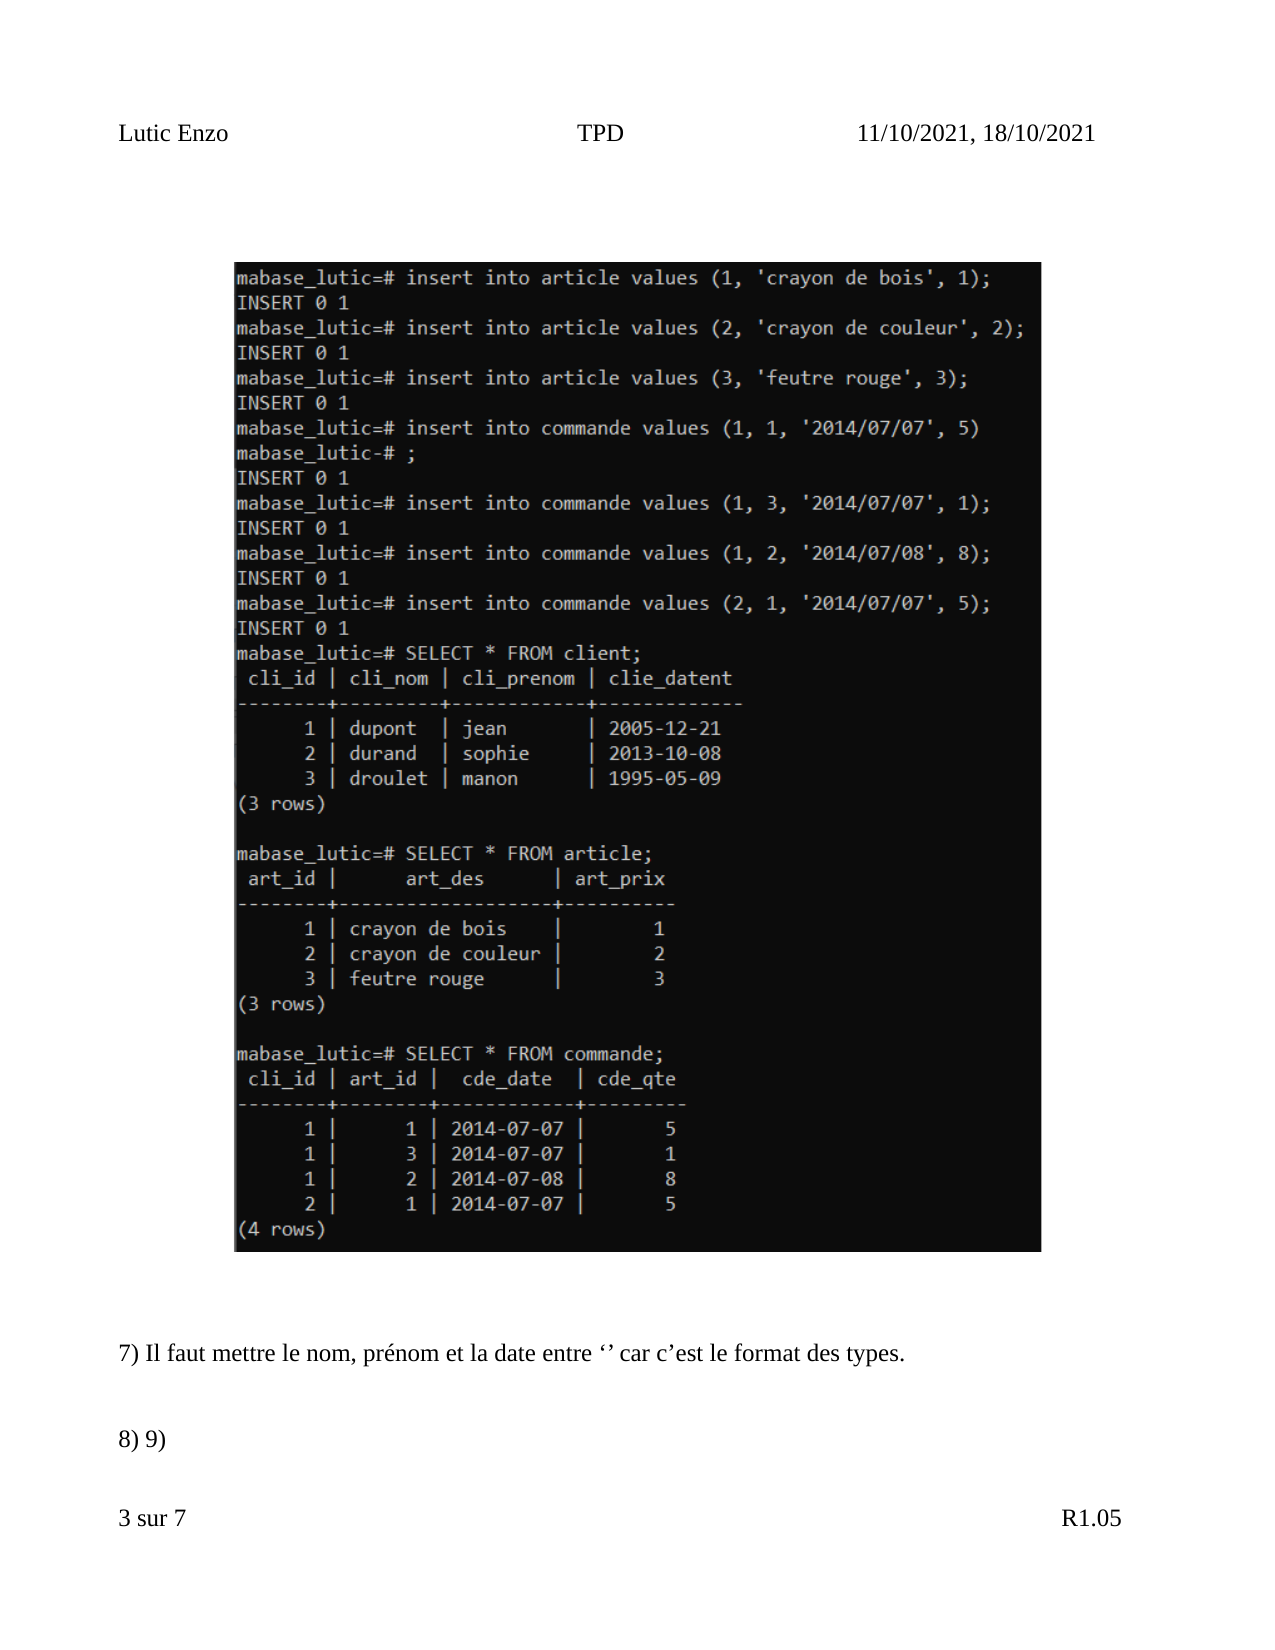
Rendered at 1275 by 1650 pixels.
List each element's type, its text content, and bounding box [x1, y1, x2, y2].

text 8) 9) [118, 1424, 1157, 1453]
text 7) Il faut mettre le nom, prénom et la date entre ‘’ car c’est le format des types. [118, 1338, 1157, 1366]
picture [233, 262, 1042, 1252]
